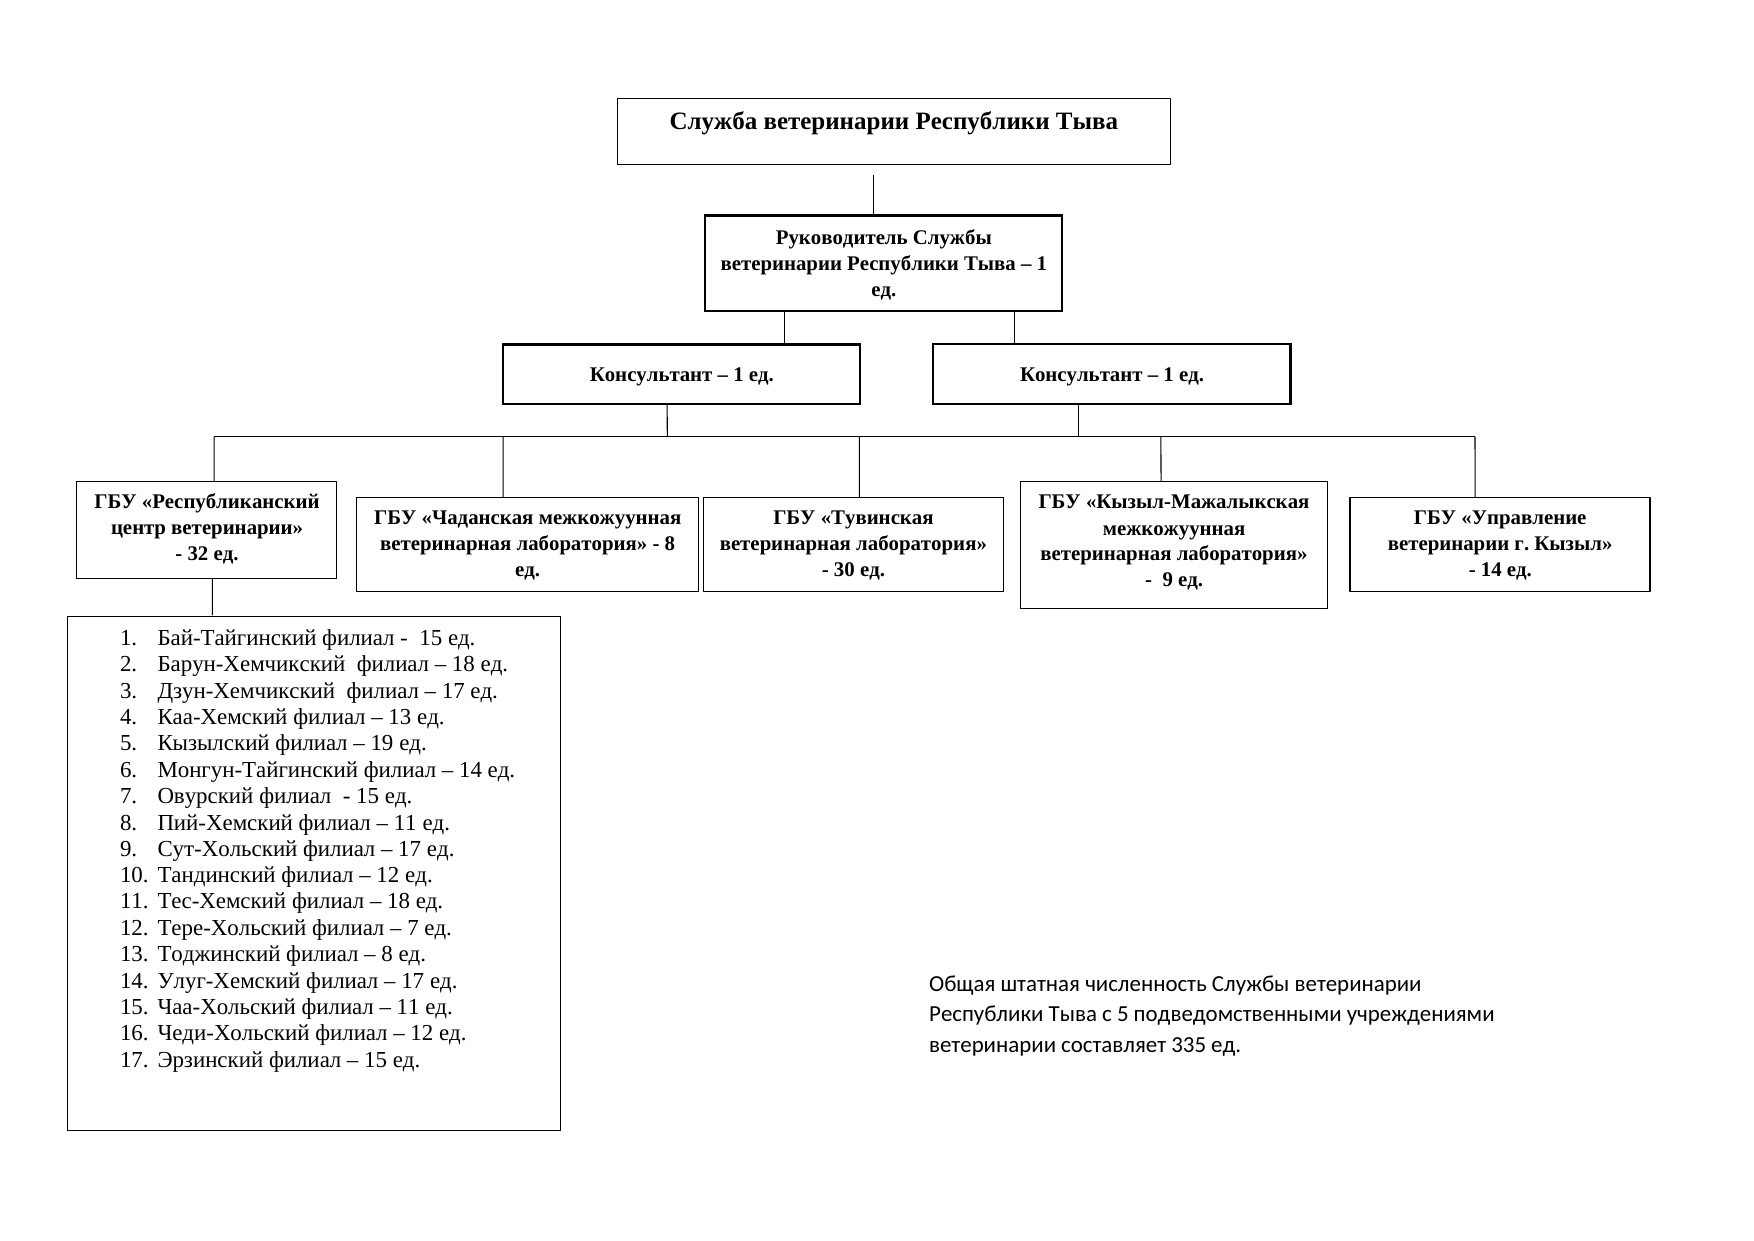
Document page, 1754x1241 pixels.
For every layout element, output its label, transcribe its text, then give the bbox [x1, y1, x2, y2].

text - 32 ед. [92, 541, 322, 565]
text ГБУ «Республиканский [92, 489, 322, 513]
list Чеди-Хольский филиал – 12 ед. [120, 1019, 546, 1046]
list Дзун-Хемчикский филиал – 17 ед. [120, 677, 546, 703]
text Общая штатная численность Службы ветеринарии Республики Тыва с 5 подведомственными учреждениями ветеринарии составляет 335 ед. [929, 969, 1541, 1058]
list Тандинский филиал – 12 ед. [120, 861, 546, 888]
text Консультант – 1 ед. [518, 362, 846, 386]
text ГБУ «Кызыл-Мажалыкская межкожуунная ветеринарная лаборатория» - 9 ед. [1035, 489, 1312, 591]
list Кызылский филиал – 19 ед. [120, 729, 546, 756]
list Тоджинский филиал – 8 ед. [120, 940, 546, 967]
text ГБУ «Тувинская [718, 505, 988, 529]
list Пий-Хемский филиал – 11 ед. [120, 808, 546, 835]
text Консультант – 1 ед. [948, 362, 1276, 386]
list Овурский филиал - 15 ед. [120, 782, 546, 808]
text центр ветеринарии» [92, 515, 322, 539]
list Эрзинский филиал – 15 ед. [120, 1046, 546, 1072]
list Сут-Хольский филиал – 17 ед. [120, 835, 546, 861]
list Тере-Хольский филиал – 7 ед. [120, 914, 546, 940]
text Руководитель Службы ветеринарии Республики Тыва – 1 ед. [720, 225, 1048, 301]
list Тес-Хемский филиал – 18 ед. [120, 888, 546, 914]
list Бай-Тайгинский филиал - 15 ед. [120, 624, 546, 650]
list Каа-Хемский филиал – 13 ед. [120, 703, 546, 729]
text ГБУ «Чаданская межкожуунная ветеринарная лаборатория» - 8 ед. [371, 505, 684, 581]
list Улуг-Хемский филиал – 17 ед. [120, 967, 546, 993]
list Чаа-Хольский филиал – 11 ед. [120, 993, 546, 1019]
text Служба ветеринарии Республики Тыва [632, 106, 1155, 135]
text ГБУ «Управление ветеринарии г. Кызыл» [1365, 505, 1635, 555]
text ветеринарная лаборатория» - 30 ед. [718, 531, 988, 581]
list Монгун-Тайгинский филиал – 14 ед. [120, 756, 546, 782]
text - 14 ед. [1365, 557, 1635, 581]
list Барун-Хемчикский филиал – 18 ед. [120, 650, 546, 677]
